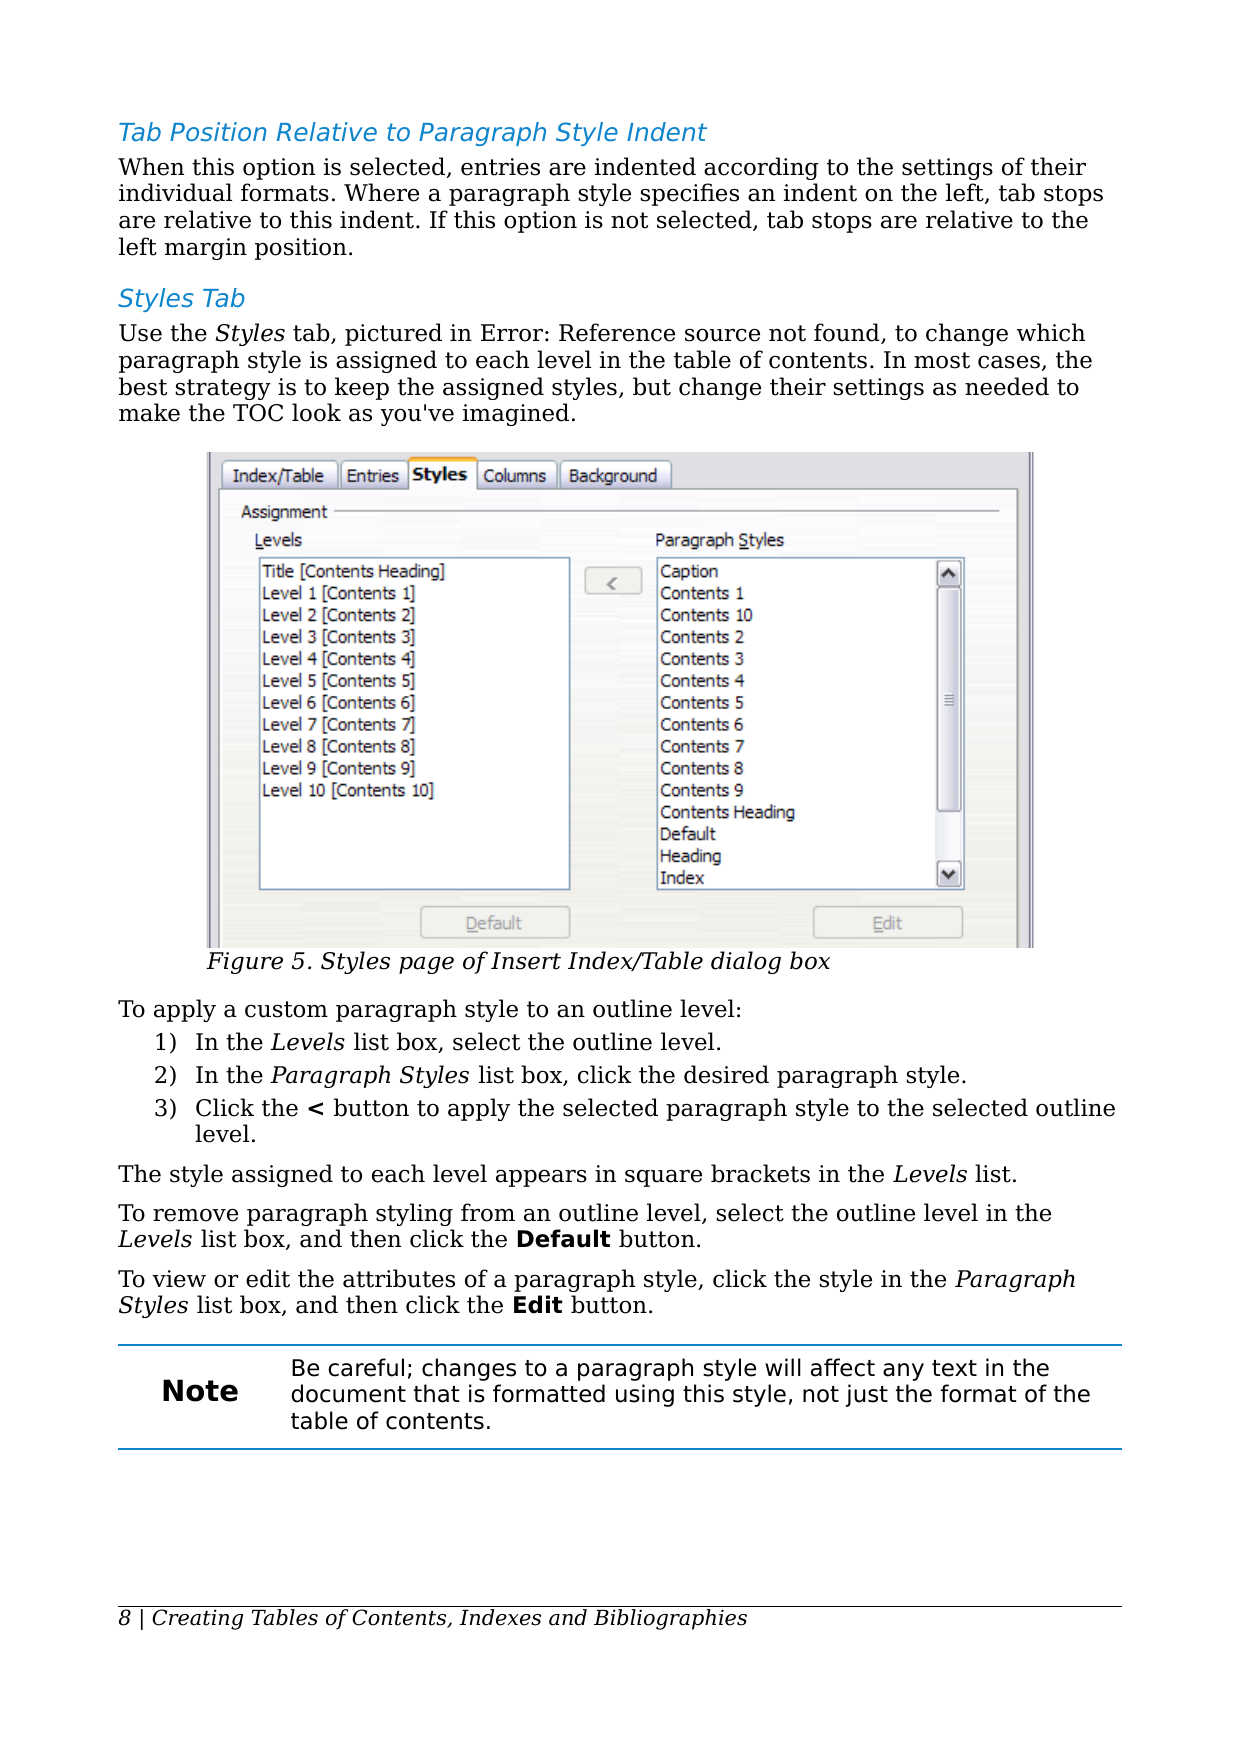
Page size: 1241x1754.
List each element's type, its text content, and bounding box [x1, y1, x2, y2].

subtitle Styles Tab [118, 285, 1122, 314]
list In the Levels list box, select the outline level. [177, 1029, 1122, 1056]
text The style assigned to each level appears in square brackets in the Levels list. [118, 1161, 1122, 1187]
list To apply a custom paragraph style to an outline level: [118, 996, 1122, 1023]
table_header Note [118, 1346, 281, 1448]
text To view or edit the attributes of a paragraph style, click the style in the Paragraph Styles list box, and then click the Edit button. [118, 1266, 1122, 1319]
subtitle Tab Position Relative to Paragraph Style Indent [118, 118, 1122, 147]
text Use the Styles tab, pictured in Figure 5, to change which paragraph style is assigned to each level in the table of contents. In most cases, the best strategy is to keep the assigned styles, but change their settings as needed to make the TOC look as you've imagined. [118, 320, 1122, 427]
list Click the < button to apply the selected paragraph style to the selected outline level. [177, 1095, 1122, 1148]
list In the Paragraph Styles list box, click the desired paragraph style. [177, 1062, 1122, 1089]
text To remove paragraph styling from an outline level, select the outline level in the Levels list box, and then click the Default button. [118, 1200, 1122, 1253]
picture [206, 452, 1034, 948]
text When this option is selected, entries are indented according to the settings of their individual formats. Where a paragraph style specifies an indent on the left, tab stops are relative to this indent. If this option is not selected, tab stops are relative to the left margin position. [118, 154, 1122, 260]
table_header Be careful; changes to a paragraph style will affect any text in the document that is formatted using this style, not just the format of the table of contents. [281, 1346, 1122, 1448]
text Figure 5. Styles page of Insert Index/Table dialog box [207, 948, 1033, 975]
